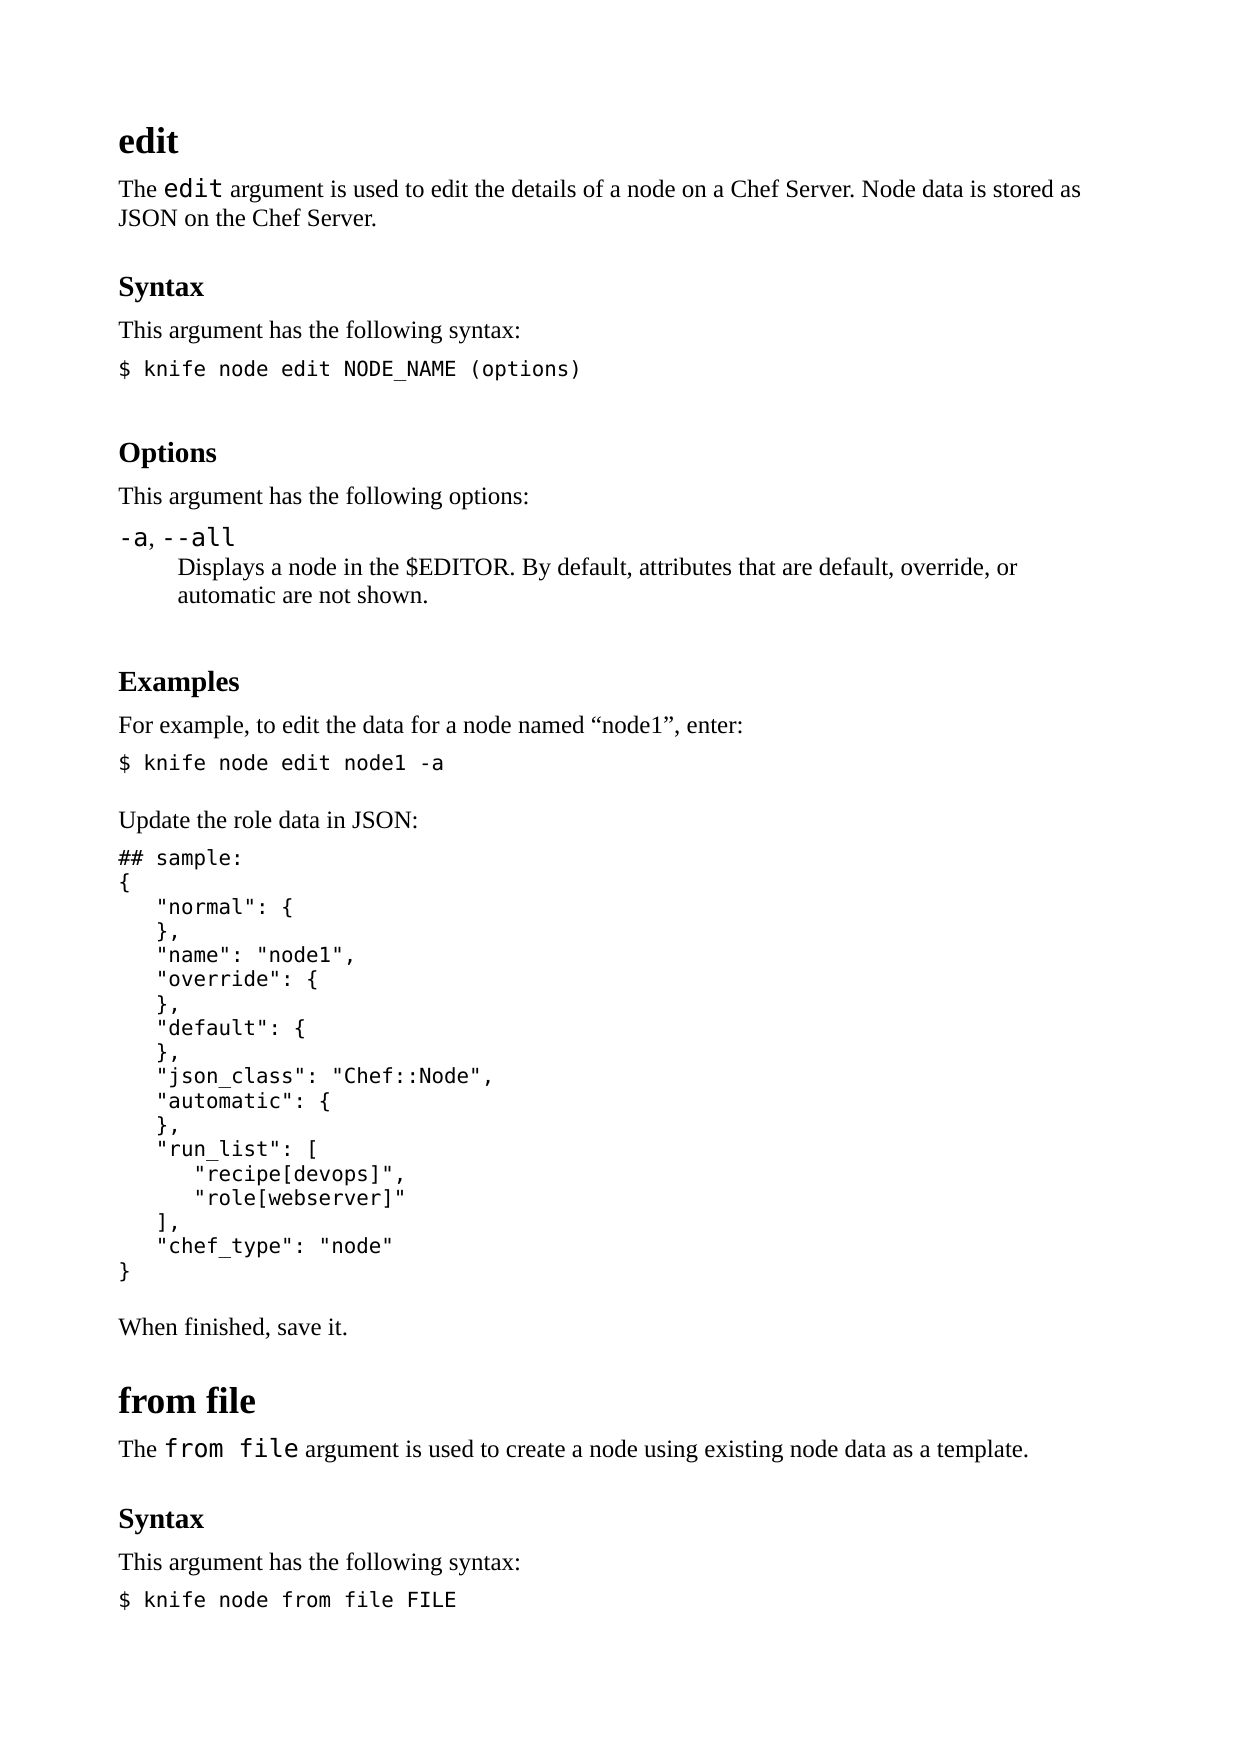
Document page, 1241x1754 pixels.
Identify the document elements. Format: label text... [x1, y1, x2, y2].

text "normal": { [118, 895, 1122, 919]
text $ knife node from file FILE [118, 1588, 1122, 1613]
subtitle Syntax [118, 1501, 1122, 1535]
subtitle from file [118, 1379, 1122, 1422]
text { [118, 870, 1122, 895]
subtitle Syntax [118, 269, 1122, 303]
text "recipe[devops]", [118, 1162, 1122, 1186]
text For example, to edit the data for a node named “node1”, enter: [118, 710, 1122, 739]
subtitle Options [118, 435, 1122, 469]
subtitle edit [118, 118, 1122, 161]
text ## sample: [118, 846, 1122, 870]
subtitle -a, --all [118, 523, 1122, 552]
text "run_list": [ [118, 1137, 1122, 1162]
subtitle Examples [118, 664, 1122, 697]
text }, [118, 992, 1122, 1016]
text "role[webserver]" [118, 1186, 1122, 1210]
text This argument has the following options: [118, 481, 1122, 510]
text The from file argument is used to create a node using existing node data as a template. [118, 1434, 1122, 1464]
text "override": { [118, 967, 1122, 992]
text The edit argument is used to edit the details of a node on a Chef Server. Node data is stored as JSON on the Chef Server. [118, 174, 1122, 232]
text } [118, 1259, 1122, 1283]
text }, [118, 1113, 1122, 1137]
list Displays a node in the $EDITOR. By default, attributes that are default, override, or automatic are not shown. [177, 552, 1122, 609]
text }, [118, 919, 1122, 943]
text }, [118, 1040, 1122, 1064]
text "json_class": "Chef::Node", [118, 1064, 1122, 1089]
text "chef_type": "node" [118, 1234, 1122, 1259]
text This argument has the following syntax: [118, 315, 1122, 344]
text When finished, save it. [118, 1312, 1122, 1341]
text "automatic": { [118, 1089, 1122, 1113]
text ], [118, 1210, 1122, 1234]
text "name": "node1", [118, 943, 1122, 967]
text $ knife node edit NODE_NAME (options) [118, 357, 1122, 381]
text "default": { [118, 1016, 1122, 1040]
text $ knife node edit node1 -a [118, 751, 1122, 775]
text Update the role data in JSON: [118, 805, 1122, 834]
text This argument has the following syntax: [118, 1547, 1122, 1576]
